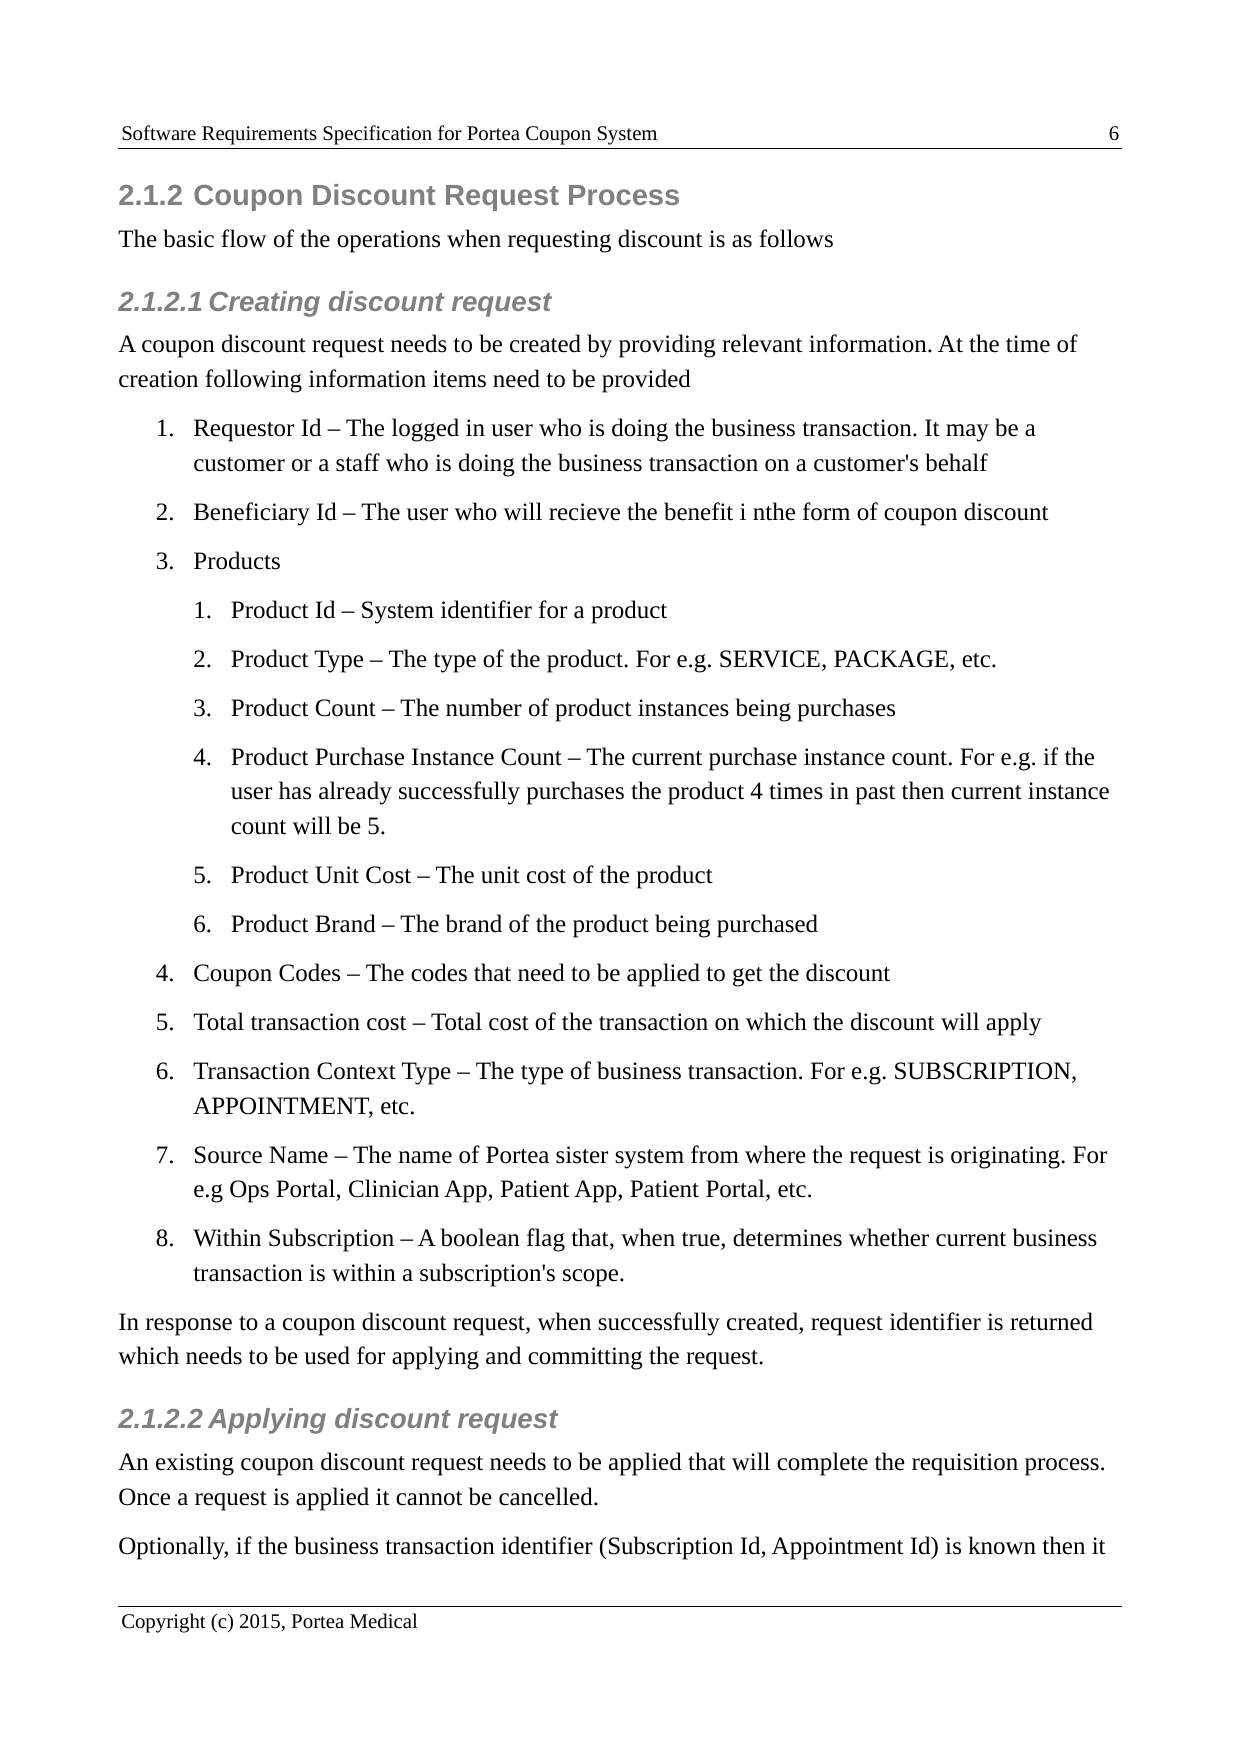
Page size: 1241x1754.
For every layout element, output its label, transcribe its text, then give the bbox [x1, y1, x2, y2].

list Coupon Codes – The codes that need to be applied to get the discount [156, 958, 1122, 987]
list Within Subscription – A boolean flag that, when true, determines whether current business transaction is within a subscription's scope. [156, 1223, 1122, 1287]
list Transaction Context Type – The type of business transaction. For e.g. SUBSCRIPTION, APPOINTMENT, etc. [156, 1056, 1122, 1119]
list Source Name – The name of Portea sister system from where the request is originating. For e.g Ops Portal, Clinician App, Patient App, Patient Portal, etc. [156, 1140, 1122, 1203]
subtitle Creating discount request [118, 285, 1122, 317]
text Optionally, if the business transaction identifier (Subscription Id, Appointment Id) is known then it [118, 1531, 1122, 1559]
list Requestor Id – The logged in user who is doing the business transaction. It may be a customer or a staff who is doing the business transaction on a customer's behalf [156, 413, 1122, 476]
list Product Purchase Instance Count – The current purchase instance count. For e.g. if the user has already successfully purchases the product 4 times in past then current instance count will be 5. [193, 742, 1122, 840]
list Total transaction cost – Total cost of the transaction on which the discount will apply [156, 1007, 1122, 1036]
list Beneficiary Id – The user who will recieve the benefit i nthe form of coupon discount [156, 497, 1122, 525]
subtitle Coupon Discount Request Process [118, 178, 1122, 211]
list Product Count – The number of product instances being purchases [193, 693, 1122, 722]
list Product Id – System identifier for a product [193, 595, 1122, 623]
list Product Unit Cost – The unit cost of the product [193, 860, 1122, 889]
text The basic flow of the operations when requesting discount is as follows [118, 224, 1122, 252]
text In response to a coupon discount request, when successfully created, request identifier is returned which needs to be used for applying and committing the request. [118, 1307, 1122, 1370]
subtitle Applying discount request [118, 1403, 1122, 1435]
text A coupon discount request needs to be created by providing relevant information. At the time of creation following information items need to be provided [118, 329, 1122, 393]
text An existing coupon discount request needs to be applied that will complete the requisition process. Once a request is applied it cannot be cancelled. [118, 1447, 1122, 1511]
list Products [156, 546, 1122, 574]
list Product Brand – The brand of the product being purchased [193, 909, 1122, 938]
list Product Type – The type of the product. For e.g. SERVICE, PACKAGE, etc. [193, 644, 1122, 673]
